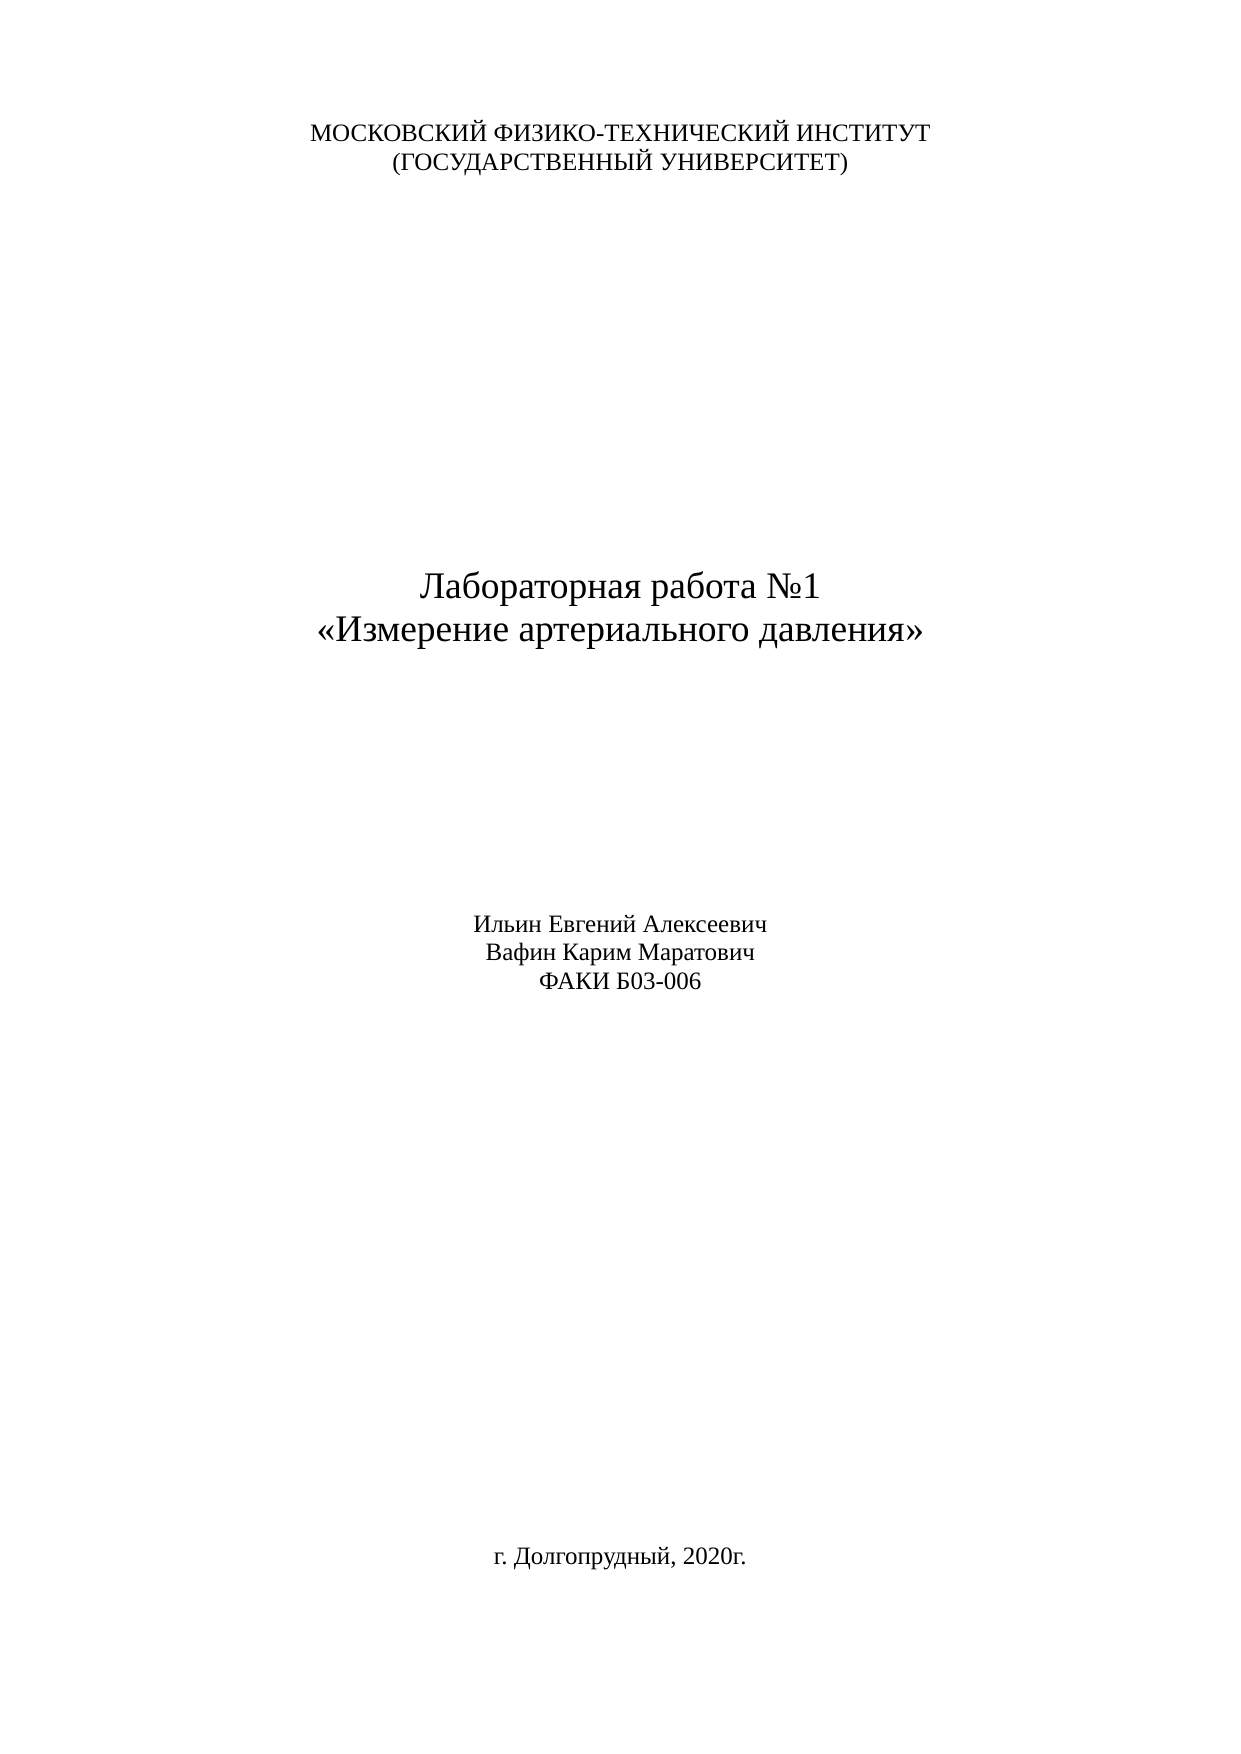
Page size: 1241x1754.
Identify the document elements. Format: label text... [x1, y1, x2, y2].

text Вафин Карим Маратович [118, 937, 1122, 966]
text г. Долгопрудный, 2020г. [118, 1541, 1122, 1570]
text (ГОСУДАРСТВЕННЫЙ УНИВЕРСИТЕТ) [118, 147, 1122, 176]
text МОСКОВСКИЙ ФИЗИКО-ТЕХНИЧЕСКИЙ ИНСТИТУТ [118, 118, 1122, 147]
text Лабораторная работа №1 [118, 564, 1122, 607]
text «Измерение артериального давления» [118, 607, 1122, 650]
text Ильин Евгений Алексеевич [118, 909, 1122, 937]
text ФАКИ Б03-006 [118, 966, 1122, 995]
